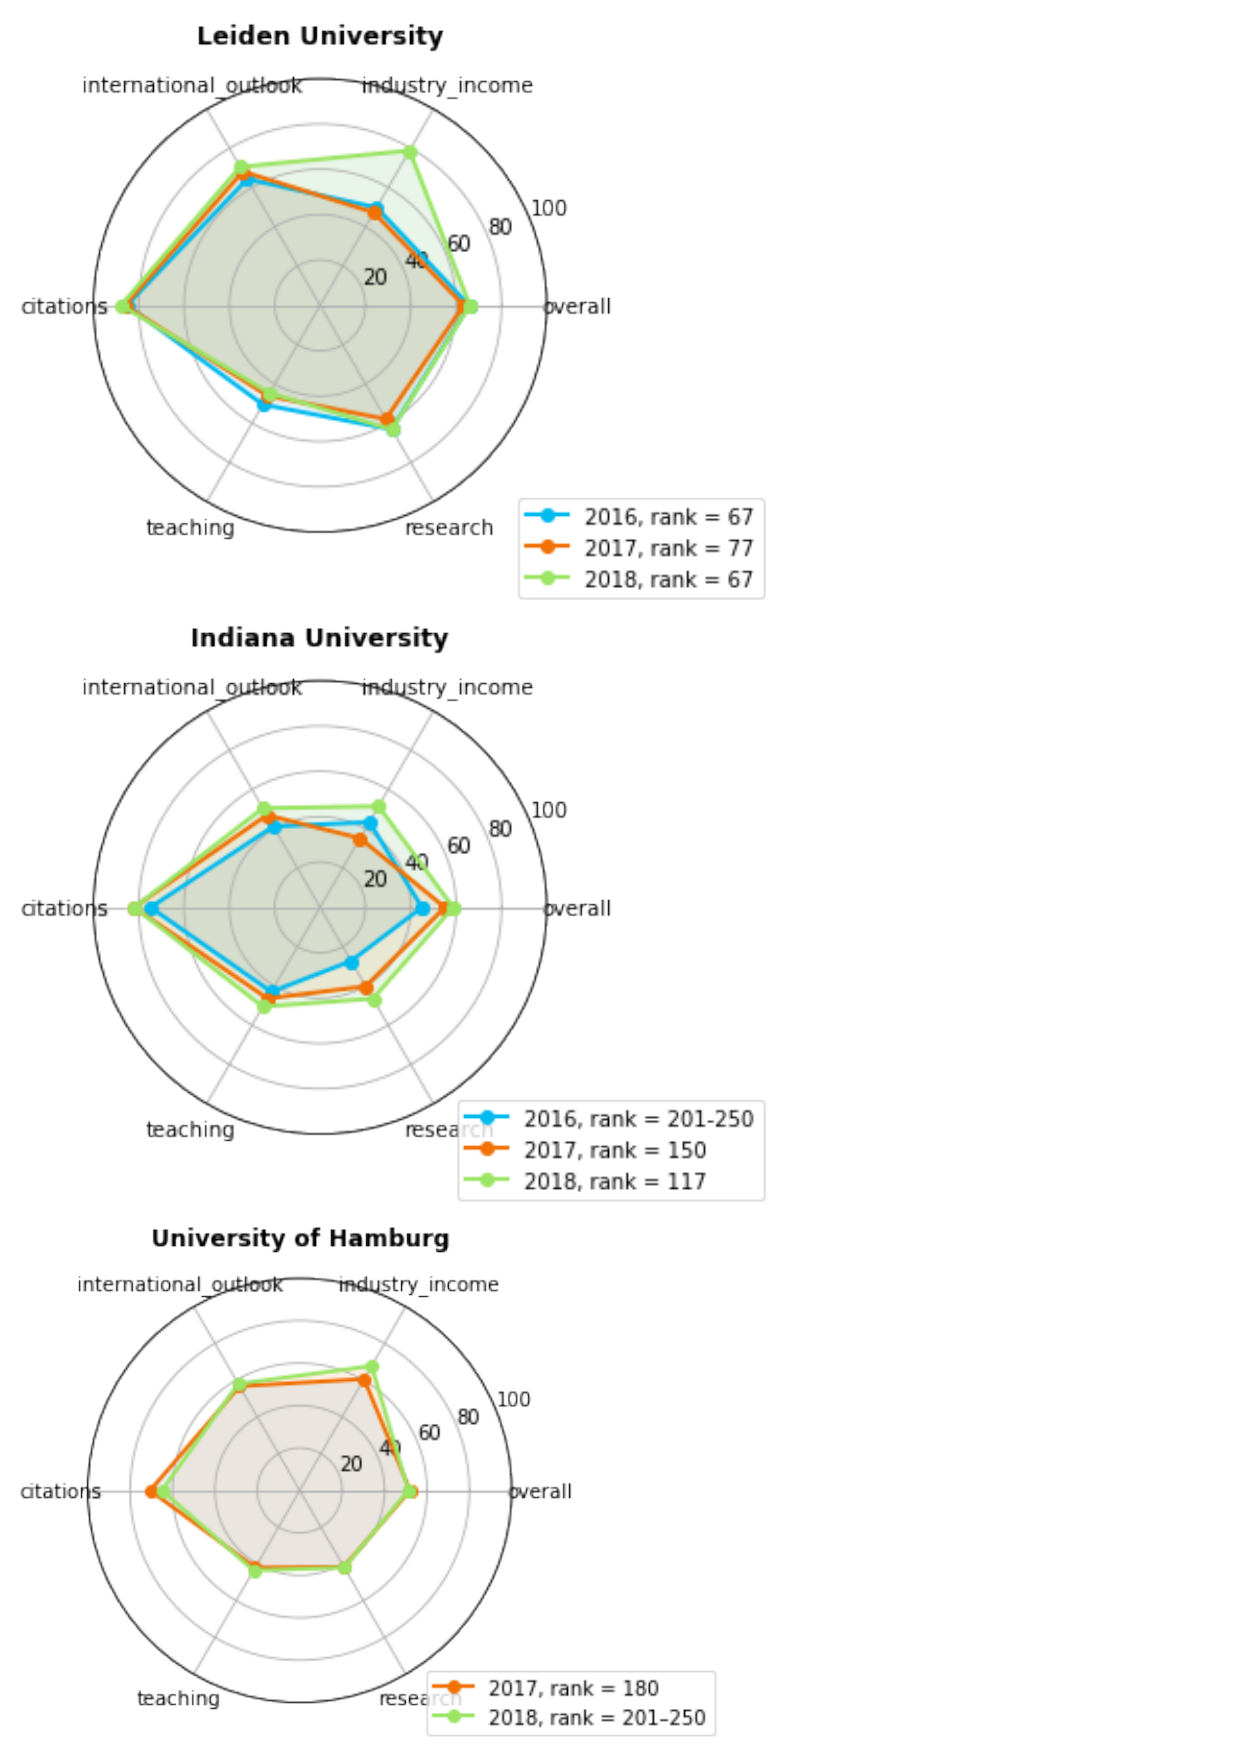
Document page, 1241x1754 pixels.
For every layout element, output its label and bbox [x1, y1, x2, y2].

picture [5, 10, 777, 1749]
